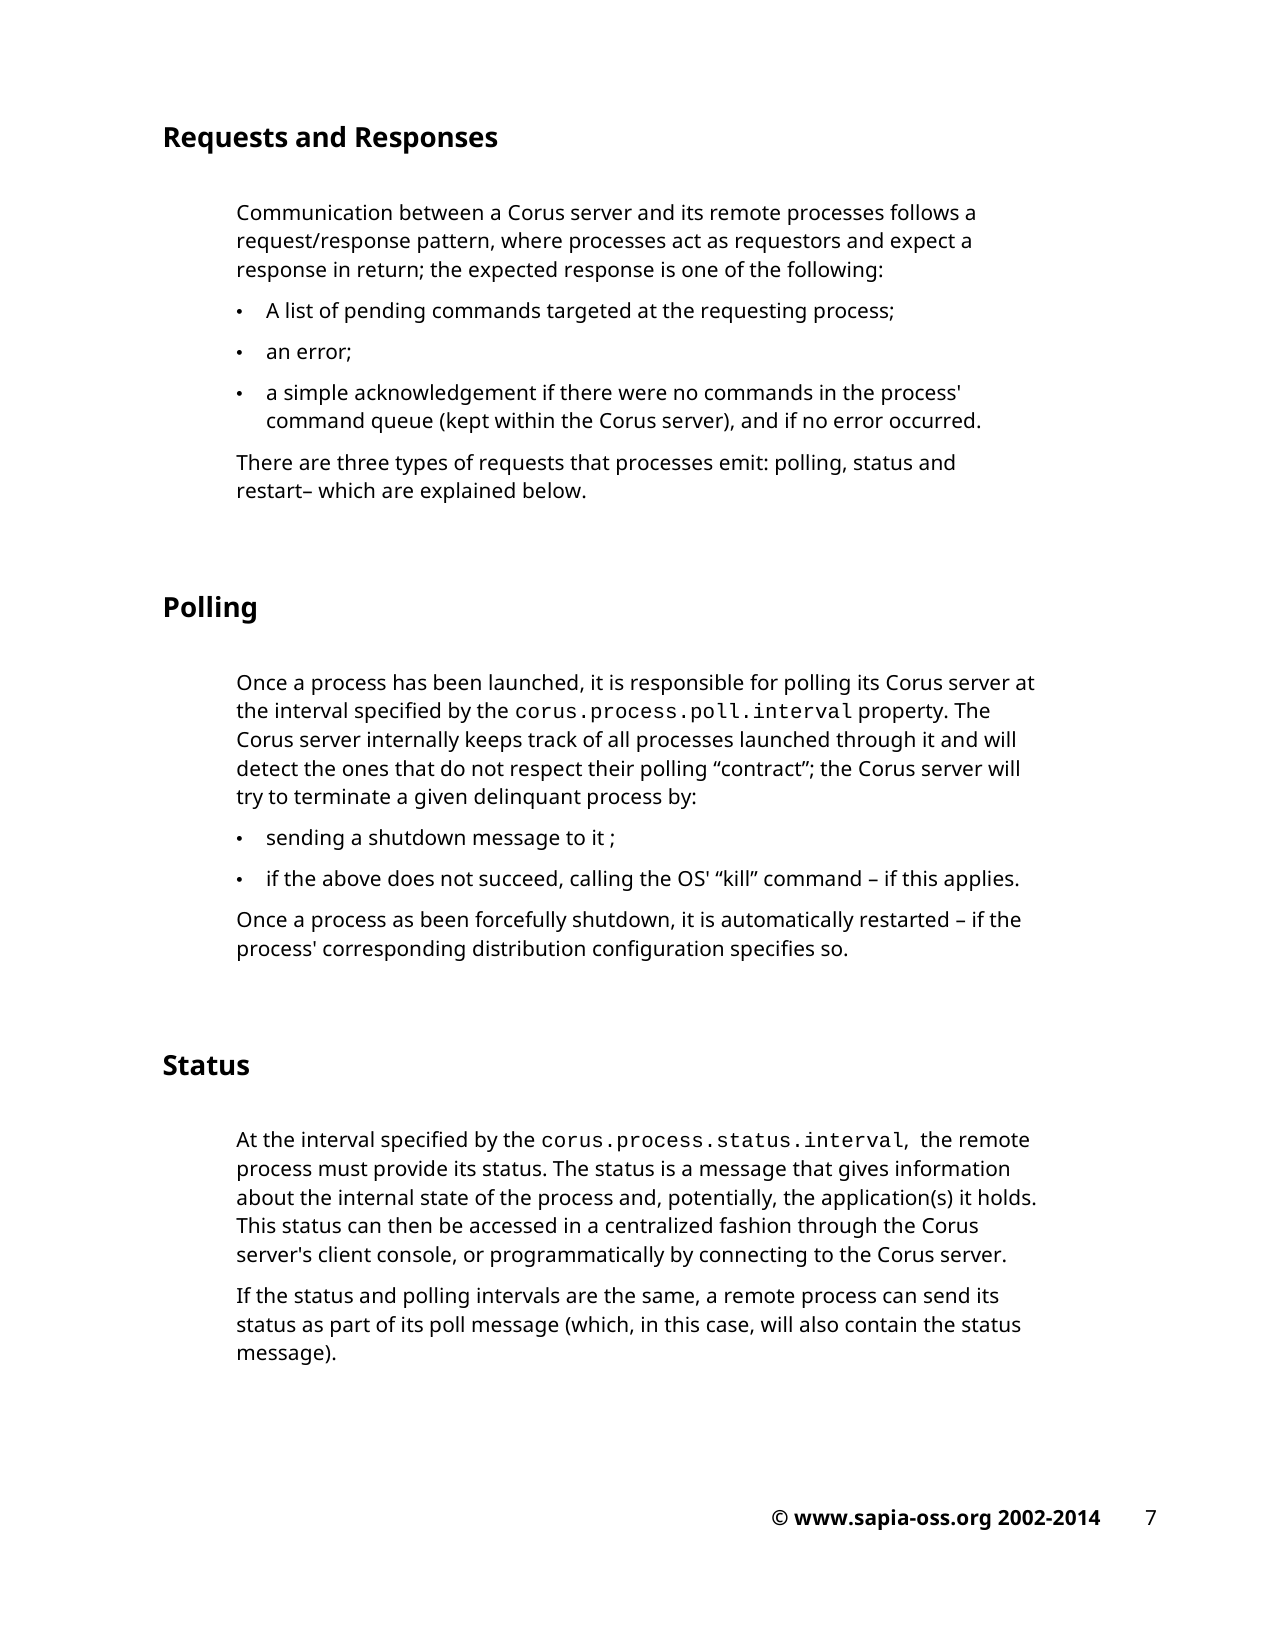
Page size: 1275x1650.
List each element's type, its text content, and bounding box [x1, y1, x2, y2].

text At the interval specified by the corus.process.status.interval, the remote process must provide its status. The status is a message that gives information about the internal state of the process and, potentially, the application(s) it holds. This status can then be accessed in a centralized fashion through the Corus server's client console, or programmatically by connecting to the Corus server. [236, 1125, 1039, 1268]
list an error; [236, 337, 1039, 365]
subtitle Requests and Responses [162, 118, 1039, 156]
text If the status and polling intervals are the same, a remote process can send its status as part of its poll message (which, in this case, will also contain the status message). [236, 1281, 1039, 1367]
list A list of pending commands targeted at the requesting process; [236, 296, 1039, 324]
text There are three types of requests that processes emit: polling, status and restart– which are explained below. [236, 447, 1039, 504]
list if the above does not succeed, calling the OS' “kill” command – if this applies. [236, 864, 1039, 893]
list sending a shutdown message to it ; [236, 823, 1039, 852]
text Communication between a Corus server and its remote processes follows a request/response pattern, where processes act as requestors and expect a response in return; the expected response is one of the following: [236, 198, 1039, 283]
subtitle Status [162, 1046, 1039, 1083]
text Once a process has been launched, it is responsible for polling its Corus server at the interval specified by the corus.process.poll.interval property. The Corus server internally keeps track of all processes launched through it and will detect the ones that do not respect their polling “contract”; the Corus server will try to terminate a given delinquant process by: [236, 667, 1039, 811]
list a simple acknowledgement if there were no commands in the process' command queue (kept within the Corus server), and if no error occurred. [236, 378, 1039, 435]
subtitle Polling [162, 588, 1039, 626]
text Once a process as been forcefully shutdown, it is automatically restarted – if the process' corresponding distribution configuration specifies so. [236, 905, 1039, 962]
